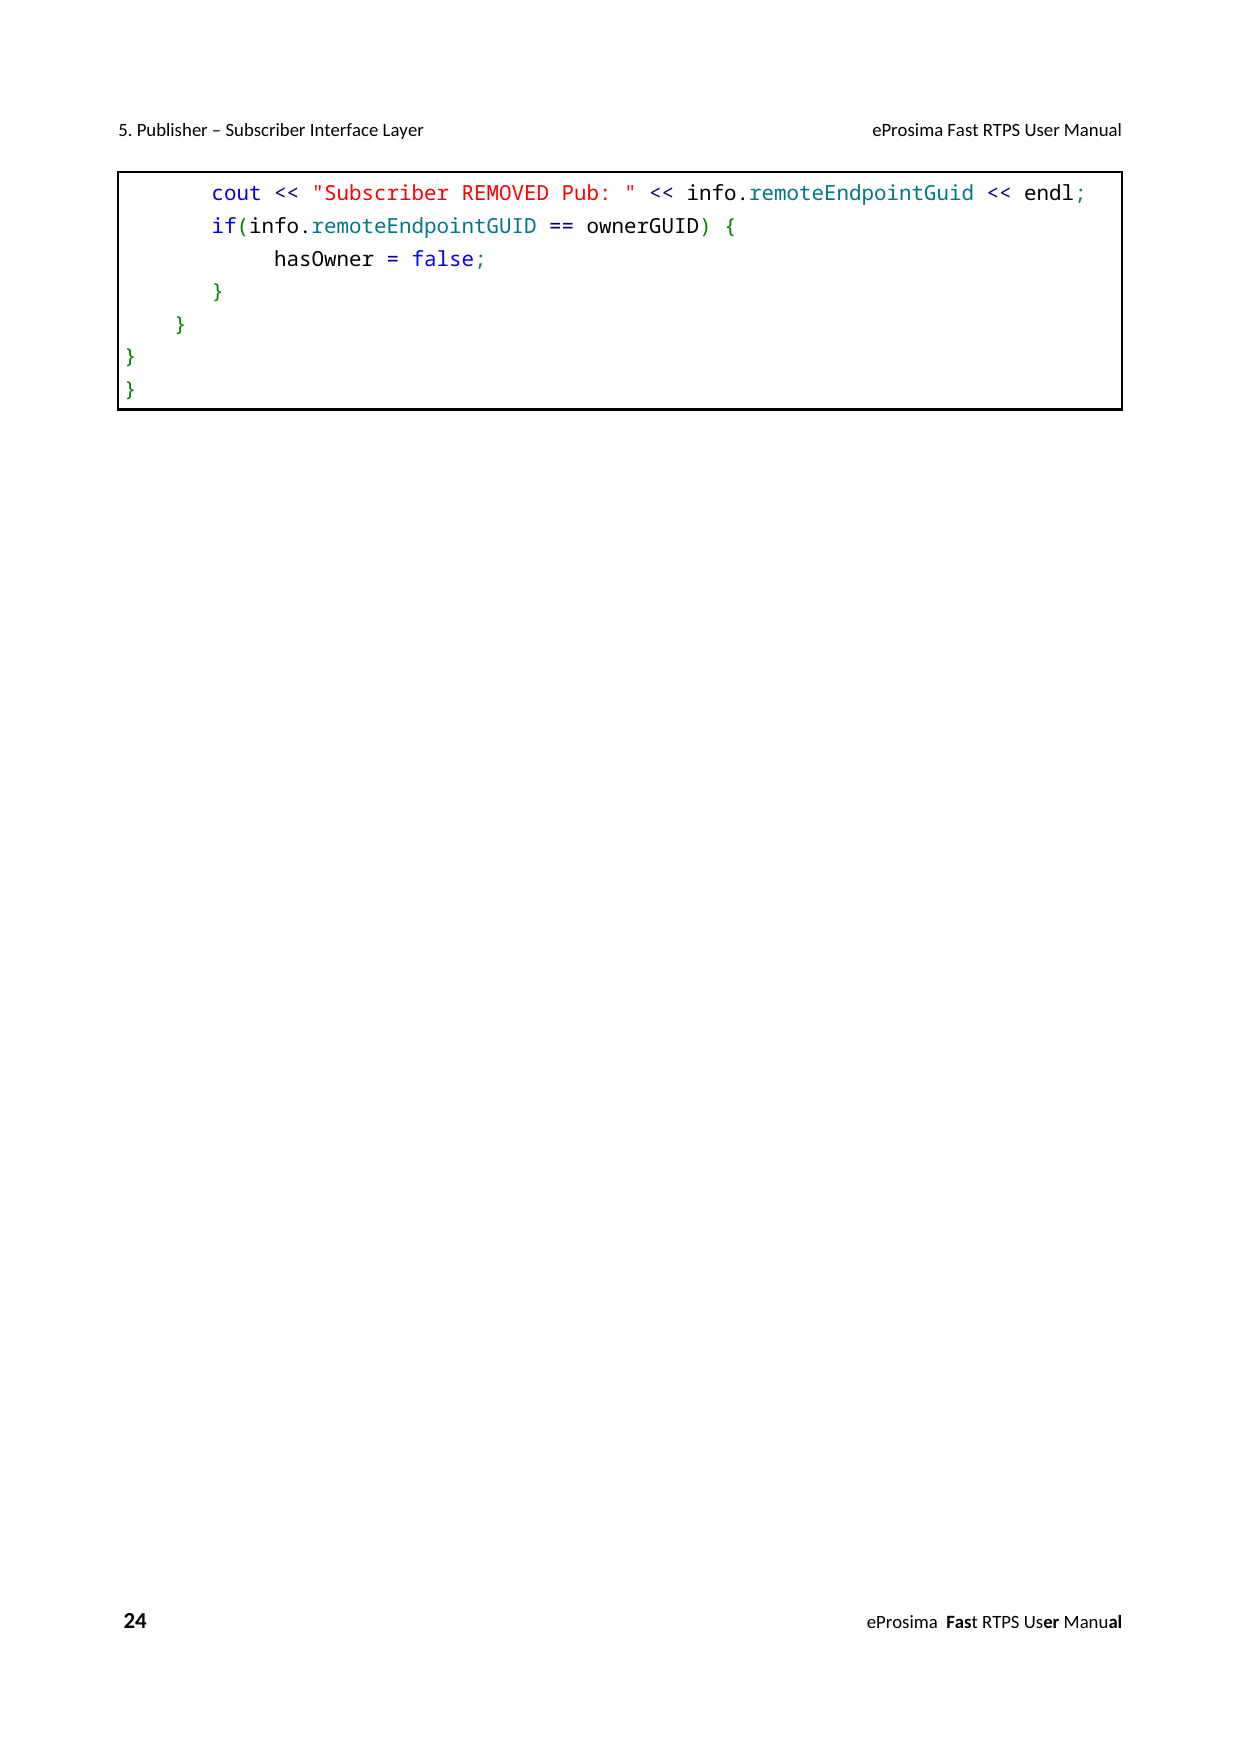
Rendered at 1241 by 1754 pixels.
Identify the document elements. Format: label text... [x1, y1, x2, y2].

table_header cout << "Subscriber REMOVED Pub: " << info.remoteEndpointGuid << endl; if(info.remoteEndpointGUID == ownerGUID) { hasOwner = false; } } } } [119, 173, 1121, 408]
